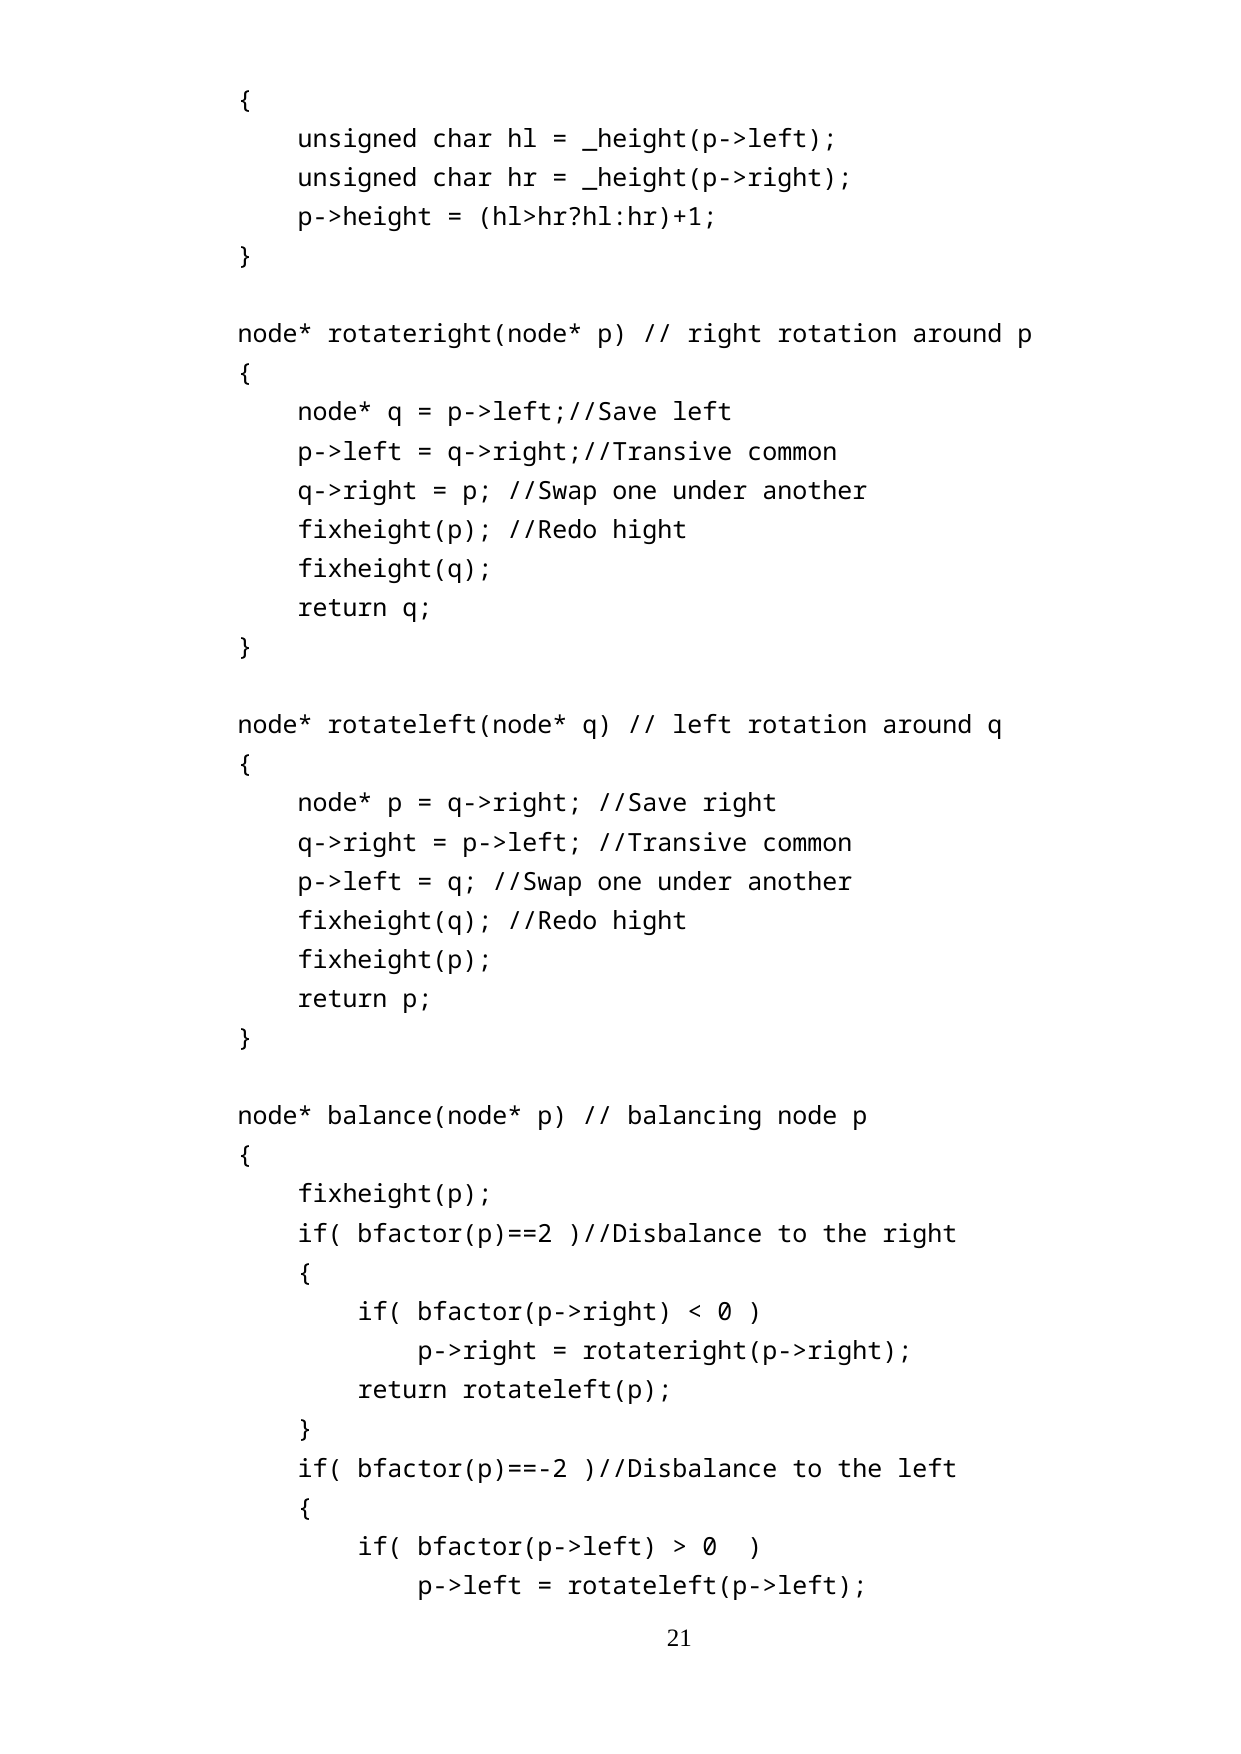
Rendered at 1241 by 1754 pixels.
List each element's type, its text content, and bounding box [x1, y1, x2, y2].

text } [177, 1411, 1181, 1445]
text { [177, 355, 1181, 389]
text p->left = rotateleft(p->left); [177, 1568, 1181, 1602]
text if( bfactor(p)==2 )//Disbalance to the right [177, 1215, 1181, 1249]
text fixheight(p); [177, 1176, 1181, 1210]
text if( bfactor(p->right) < 0 ) [177, 1294, 1181, 1328]
text if( bfactor(p->left) > 0 ) [177, 1529, 1181, 1563]
text node* rotateright(node* p) // right rotation around p [177, 316, 1181, 350]
text } [177, 1020, 1181, 1054]
text return p; [177, 981, 1181, 1015]
text fixheight(q); [177, 551, 1181, 585]
text fixheight(p); //Redo hight [177, 512, 1181, 546]
text { [177, 1254, 1181, 1288]
text p->height = (hl>hr?hl:hr)+1; [177, 199, 1181, 233]
text node* balance(node* p) // balancing node p [177, 1098, 1181, 1132]
text fixheight(q); //Redo hight [177, 903, 1181, 937]
text node* q = p->left;//Save left [177, 394, 1181, 428]
text { [177, 1137, 1181, 1171]
text node* p = q->right; //Save right [177, 785, 1181, 819]
text q->right = p; //Swap one under another [177, 472, 1181, 506]
text { [177, 746, 1181, 780]
text return rotateleft(p); [177, 1372, 1181, 1406]
text fixheight(p); [177, 942, 1181, 976]
text { [177, 1489, 1181, 1523]
text { [177, 81, 1181, 115]
text p->right = rotateright(p->right); [177, 1333, 1181, 1367]
text node* rotateleft(node* q) // left rotation around q [177, 707, 1181, 741]
text return q; [177, 590, 1181, 624]
text } [177, 629, 1181, 663]
text unsigned char hl = _height(p->left); [177, 121, 1181, 154]
text p->left = q; //Swap one under another [177, 863, 1181, 897]
text } [177, 238, 1181, 272]
text p->left = q->right;//Transive common [177, 433, 1181, 467]
text q->right = p->left; //Transive common [177, 824, 1181, 858]
text unsigned char hr = _height(p->right); [177, 160, 1181, 194]
text if( bfactor(p)==-2 )//Disbalance to the left [177, 1450, 1181, 1484]
